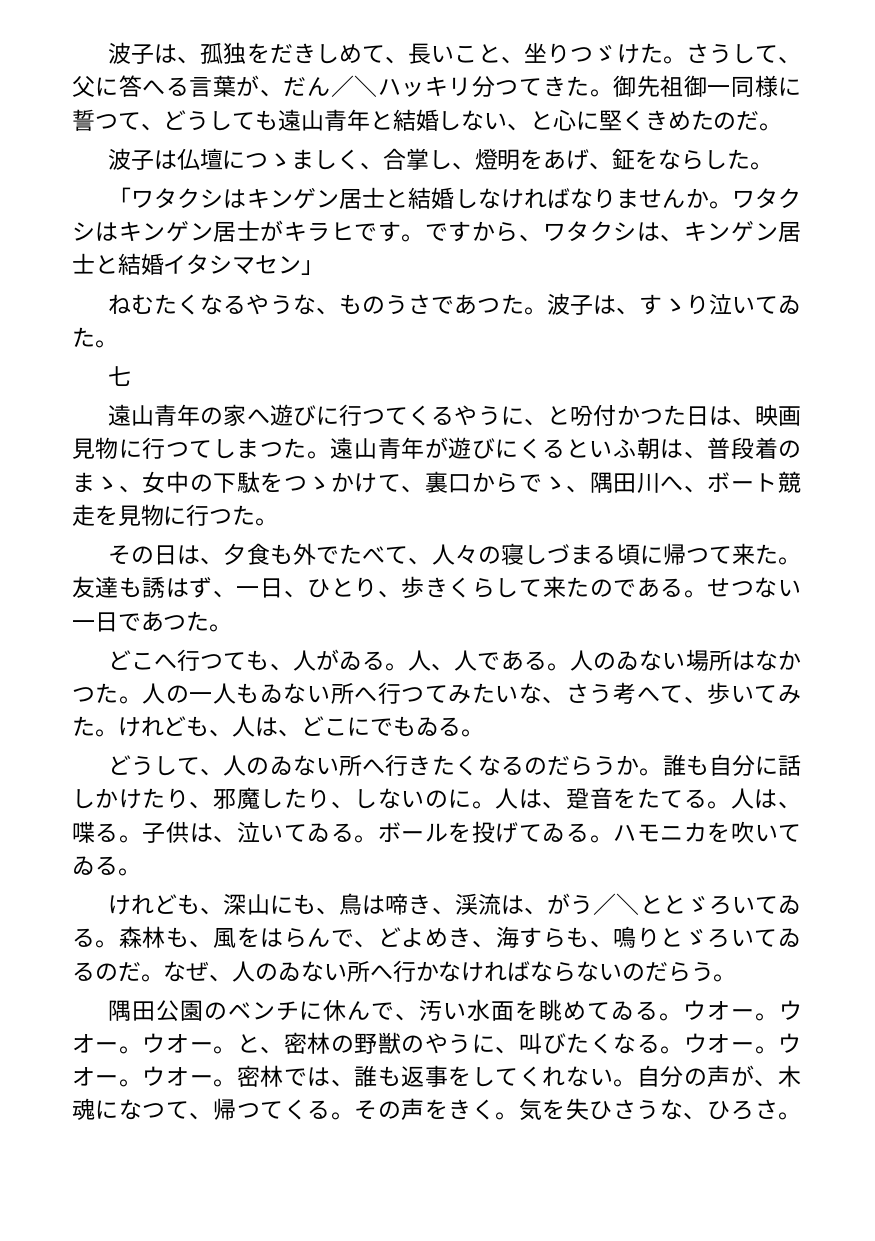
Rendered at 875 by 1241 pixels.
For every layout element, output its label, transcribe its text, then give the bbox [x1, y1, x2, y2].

text 波子は、孤独をだきしめて、長いこと、坐りつゞけた。さうして、父に答へる言葉が、だん／＼ハッキリ分つてきた。御先祖御一同様に誓つて、どうしても遠山青年と結婚しない、と心に堅くきめたのだ。 [72, 36, 802, 136]
text その日は、夕食も外でたべて、人々の寝しづまる頃に帰つて来た。友達も誘はず、一日、ひとり、歩きくらして来たのである。せつない一日であつた。 [72, 537, 802, 637]
text どこへ行つても、人がゐる。人、人である。人のゐない場所はなかつた。人の一人もゐない所へ行つてみたいな、さう考へて、歩いてみた。けれども、人は、どこにでもゐる。 [72, 642, 802, 742]
text 七 [72, 359, 802, 392]
text けれども、深山にも、鳥は啼き、渓流は、がう／＼ととゞろいてゐる。森林も、風をはらんで、どよめき、海すらも、鳴りとゞろいてゐるのだ。なぜ、人のゐない所へ行かなければならないのだらう。 [72, 887, 802, 987]
text 「ワタクシはキンゲン居士と結婚しなければなりませんか。ワタクシはキンゲン居士がキラヒです。ですから、ワタクシは、キンゲン居士と結婚イタシマセン」 [72, 181, 802, 281]
text どうして、人のゐない所へ行きたくなるのだらうか。誰も自分に話しかけたり、邪魔したり、しないのに。人は、跫音をたてる。人は、喋る。子供は、泣いてゐる。ボールを投げてゐる。ハモニカを吹いてゐる。 [72, 748, 802, 881]
text 遠山青年の家へ遊びに行つてくるやうに、と吩付かつた日は、映画見物に行つてしまつた。遠山青年が遊びにくるといふ朝は、普段着のまゝ、女中の下駄をつゝかけて、裏口からでゝ、隅田川へ、ボート競走を見物に行つた。 [72, 398, 802, 531]
text ねむたくなるやうな、ものうさであつた。波子は、すゝり泣いてゐた。 [72, 286, 802, 353]
text 波子は仏壇につゝましく、合掌し、燈明をあげ、鉦をならした。 [72, 142, 802, 175]
text 隅田公園のベンチに休んで、汚い水面を眺めてゐる。ウオー。ウオー。ウオー。と、密林の野獣のやうに、叫びたくなる。ウオー。ウオー。ウオー。密林では、誰も返事をしてくれない。自分の声が、木魂になつて、帰つてくる。その声をきく。気を失ひさうな、ひろさ。 [72, 993, 802, 1126]
